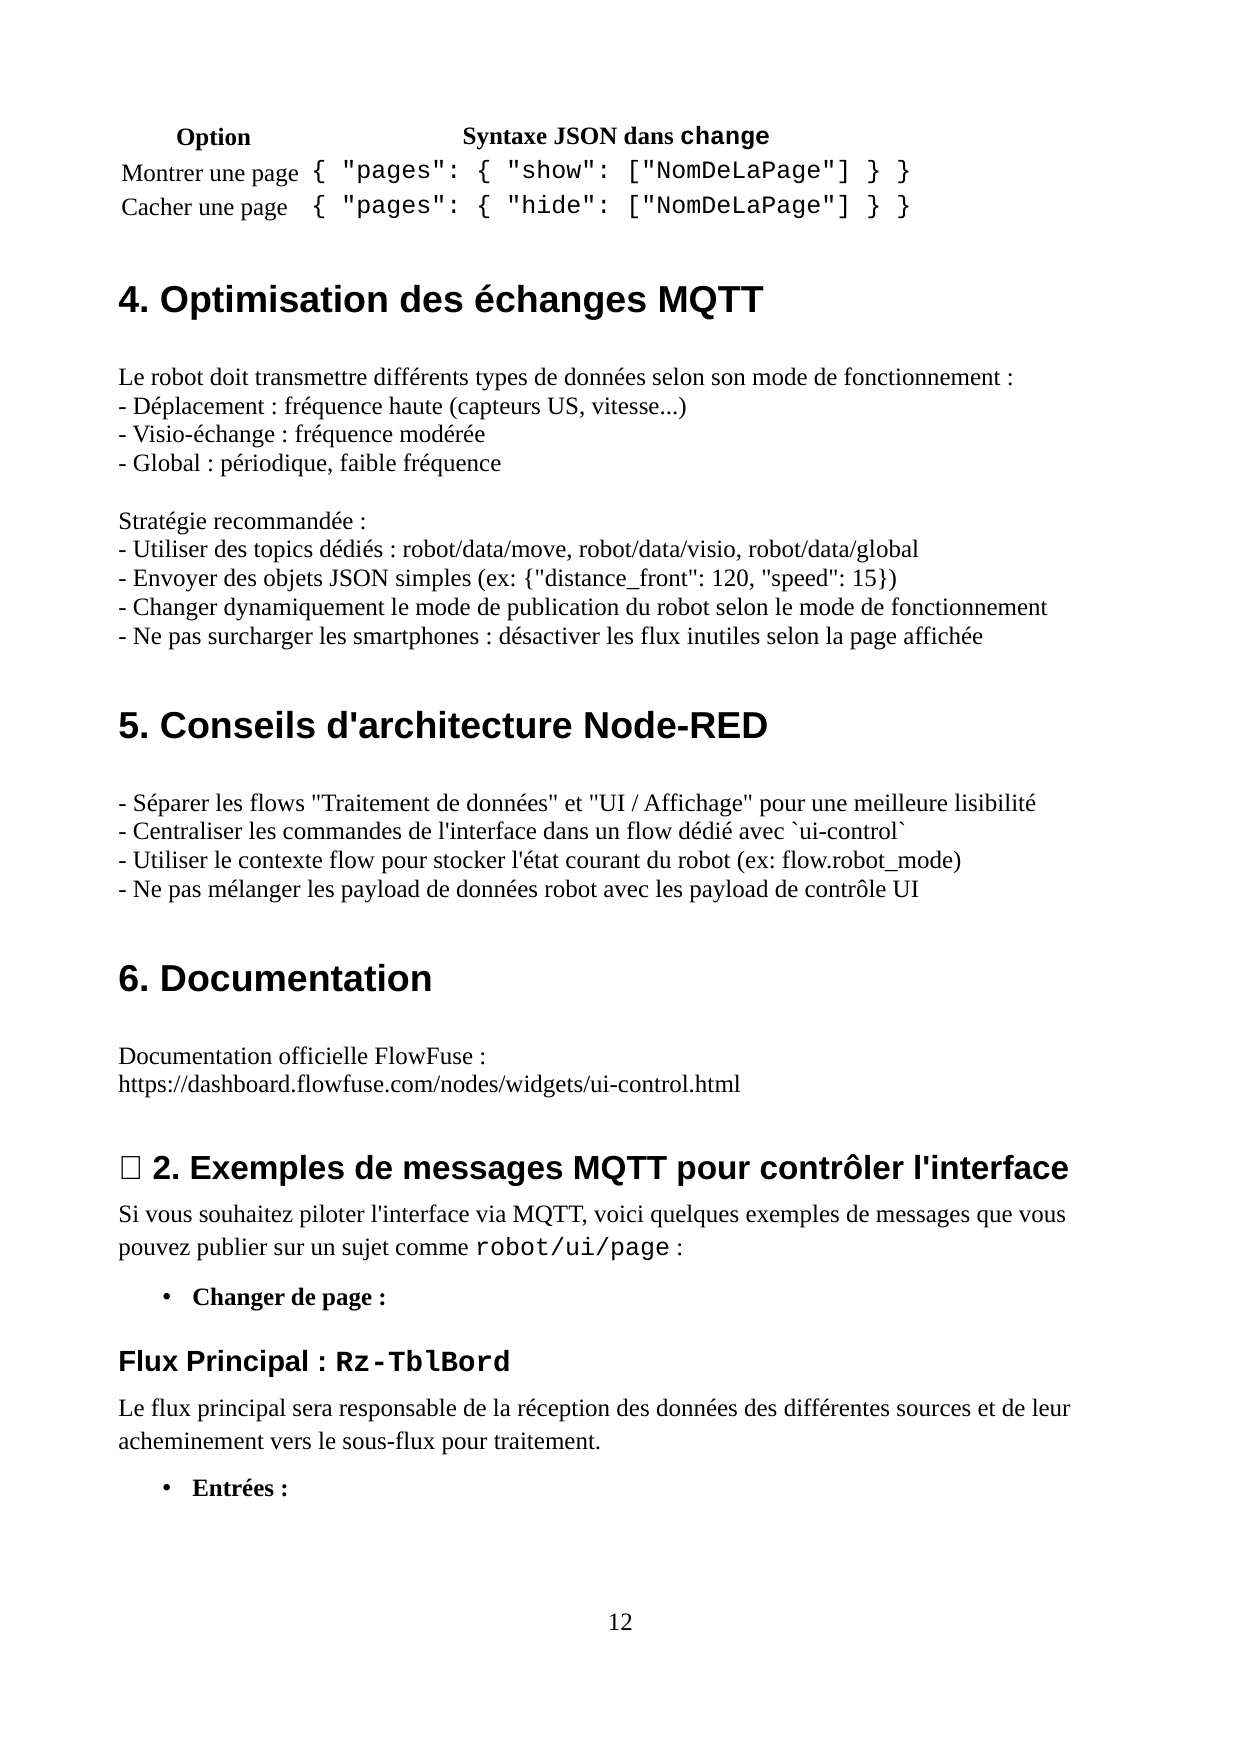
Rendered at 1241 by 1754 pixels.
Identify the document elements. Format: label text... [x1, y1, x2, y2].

table_header Syntaxe JSON dans change [308, 118, 924, 155]
text Si vous souhaitez piloter l'interface via MQTT, voici quelques exemples de messages que vous pouvez publier sur un sujet comme robot/ui/page : [118, 1199, 1122, 1263]
text Documentation officielle FlowFuse : https://dashboard.flowfuse.com/nodes/widgets/ui-control.html [118, 1012, 1122, 1127]
text Le robot doit transmettre différents types de données selon son mode de fonctionnement : - Déplacement : fréquence haute (capteurs US, vitesse...) - Visio-échange : fréquence modérée - Global : périodique, faible fréquence Stratégie recommandée : - Utiliser des topics dédiés : robot/data/move, robot/data/visio, robot/data/global - Envoyer des objets JSON simples (ex: {"distance_front": 120, "speed": 15}) - Changer dynamiquement le mode de publication du robot selon le mode de fonctionnement - Ne pas surcharger les smartphones : désactiver les flux inutiles selon la page affichée [118, 333, 1122, 678]
subtitle 5. Conseils d'architecture Node-RED [118, 703, 1122, 746]
list Entrées : [162, 1473, 1122, 1502]
list Changer de page : [162, 1282, 1122, 1311]
subtitle 📡 2. Exemples de messages MQTT pour contrôler l'interface [118, 1148, 1122, 1186]
subtitle 4. Optimisation des échanges MQTT [118, 278, 1122, 321]
text Le flux principal sera responsable de la réception des données des différentes sources et de leur acheminement vers le sous-flux pour traitement. [118, 1393, 1122, 1454]
table_cell { "pages": { "hide": ["NomDeLaPage"] } } [308, 189, 924, 224]
text - Séparer les flows "Traitement de données" et "UI / Affichage" pour une meilleure lisibilité - Centraliser les commandes de l'interface dans un flow dédié avec `ui-control` - Utiliser le contexte flow pour stocker l'état courant du robot (ex: flow.robot_mode) - Ne pas mélanger les payload de données robot avec les payload de contrôle UI [118, 759, 1122, 931]
table_cell { "pages": { "show": ["NomDeLaPage"] } } [308, 155, 924, 189]
subtitle Flux Principal : Rz-TblBord [118, 1344, 1122, 1380]
table_cell Montrer une page [118, 155, 308, 189]
table_header Option [118, 118, 308, 155]
subtitle 6. Documentation [118, 956, 1122, 999]
table_cell Cacher une page [118, 189, 308, 224]
